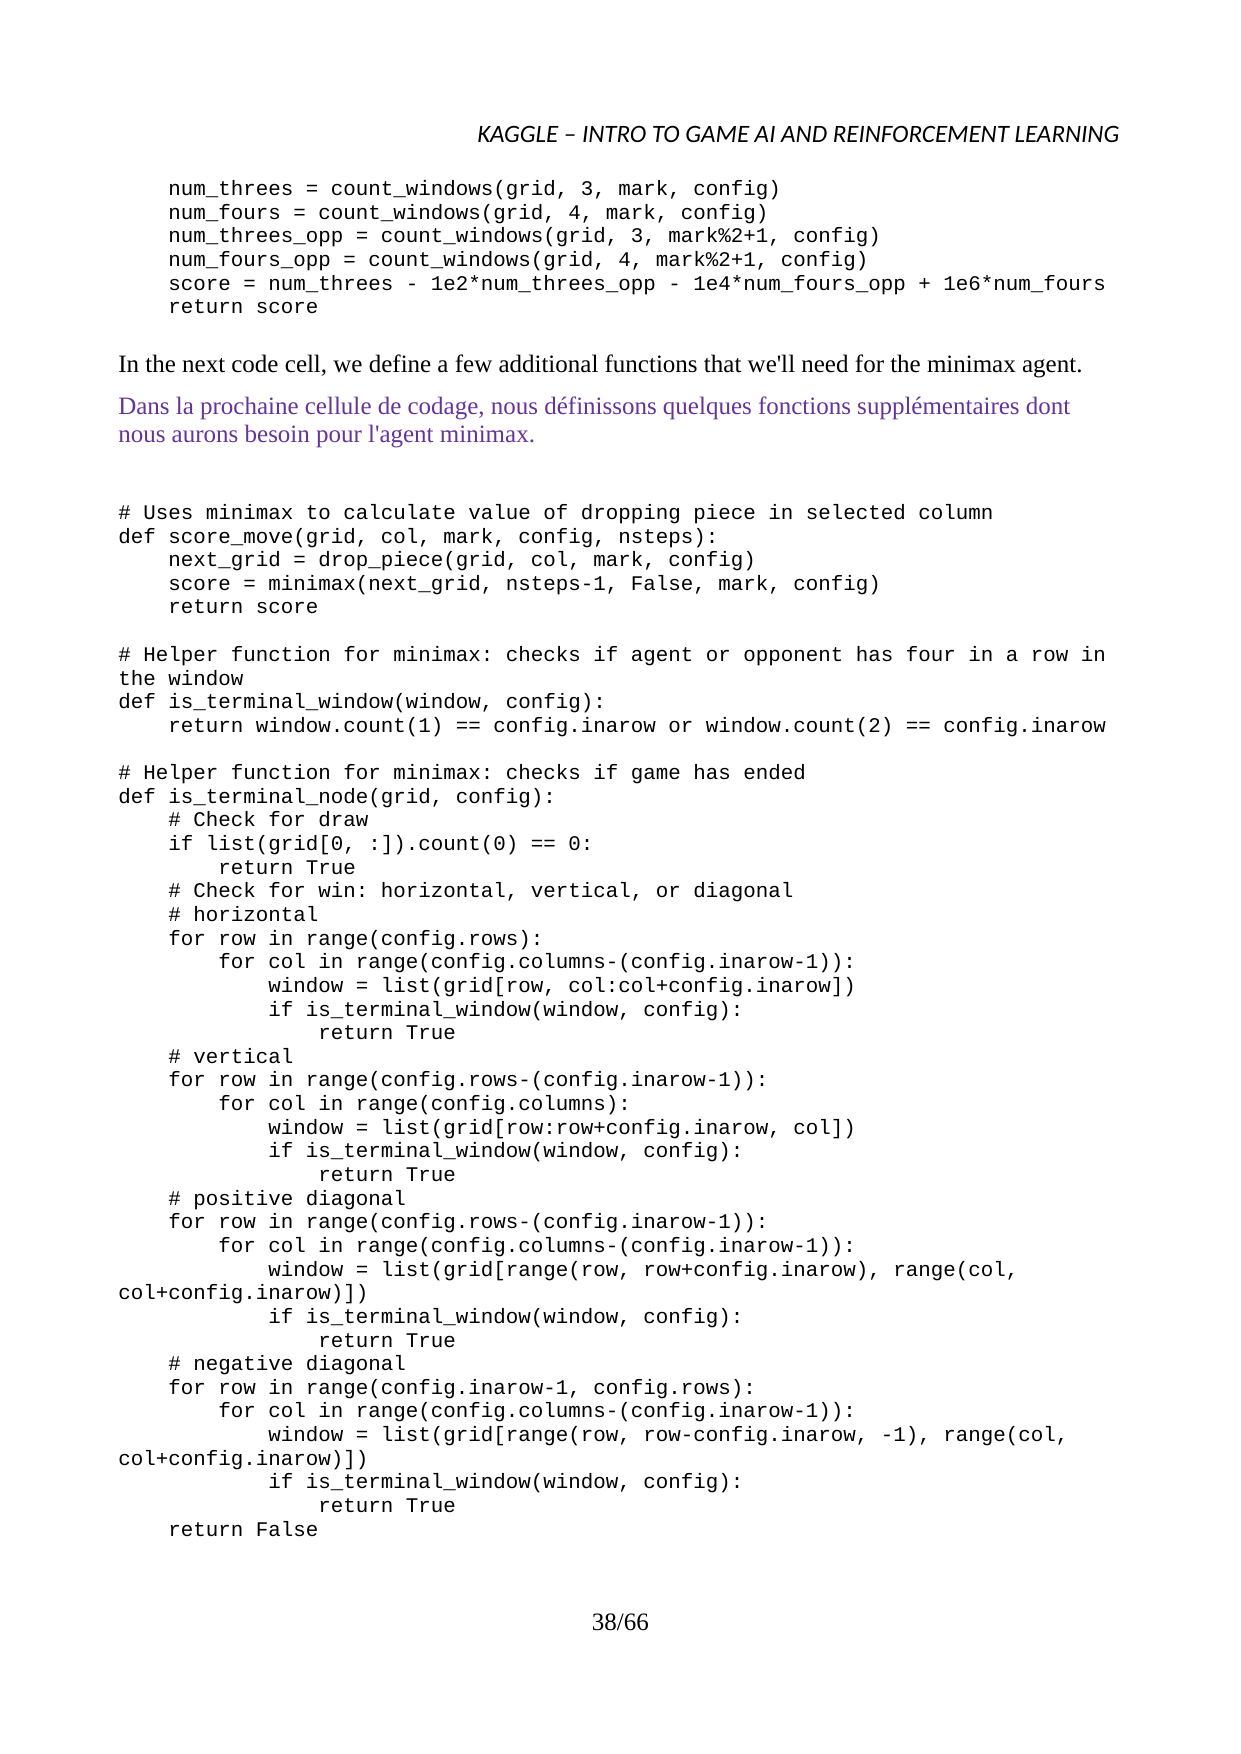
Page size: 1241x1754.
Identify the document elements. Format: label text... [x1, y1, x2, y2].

text # negative diagonal [118, 1353, 1122, 1377]
text num_fours = count_windows(grid, 4, mark, config) [118, 202, 1122, 225]
text score = num_threes - 1e2*num_threes_opp - 1e4*num_fours_opp + 1e6*num_fours [118, 273, 1122, 296]
text next_grid = drop_piece(grid, col, mark, config) [118, 549, 1122, 573]
text # Check for draw [118, 809, 1122, 833]
text if is_terminal_window(window, config): [118, 998, 1122, 1022]
text # Check for win: horizontal, vertical, or diagonal [118, 880, 1122, 904]
text # horizontal [118, 904, 1122, 928]
text return True [118, 1164, 1122, 1188]
text return window.count(1) == config.inarow or window.count(2) == config.inarow [118, 715, 1122, 738]
text # vertical [118, 1046, 1122, 1069]
text for row in range(config.rows-(config.inarow-1)): [118, 1211, 1122, 1235]
text # Uses minimax to calculate value of dropping piece in selected column [118, 502, 1122, 526]
text def is_terminal_node(grid, config): [118, 786, 1122, 809]
text if is_terminal_window(window, config): [118, 1306, 1122, 1329]
text if is_terminal_window(window, config): [118, 1140, 1122, 1164]
text # Helper function for minimax: checks if agent or opponent has four in a row in the window [118, 644, 1122, 691]
text num_threes = count_windows(grid, 3, mark, config) [118, 178, 1122, 202]
text # Helper function for minimax: checks if game has ended [118, 762, 1122, 786]
text window = list(grid[range(row, row-config.inarow, -1), range(col, col+config.inarow)]) [118, 1424, 1122, 1471]
text for col in range(config.columns-(config.inarow-1)): [118, 951, 1122, 975]
text return False [118, 1519, 1122, 1542]
text return score [118, 296, 1122, 320]
text window = list(grid[range(row, row+config.inarow), range(col, col+config.inarow)]) [118, 1259, 1122, 1306]
text for row in range(config.inarow-1, config.rows): [118, 1377, 1122, 1401]
text In the next code cell, we define a few additional functions that we'll need for the minimax agent. [118, 349, 1122, 378]
text for col in range(config.columns-(config.inarow-1)): [118, 1401, 1122, 1424]
text window = list(grid[row:row+config.inarow, col]) [118, 1117, 1122, 1140]
text return True [118, 857, 1122, 880]
text return True [118, 1329, 1122, 1353]
text return True [118, 1495, 1122, 1519]
text for col in range(config.columns-(config.inarow-1)): [118, 1235, 1122, 1259]
text if list(grid[0, :]).count(0) == 0: [118, 833, 1122, 857]
text def is_terminal_window(window, config): [118, 691, 1122, 715]
text window = list(grid[row, col:col+config.inarow]) [118, 975, 1122, 998]
text score = minimax(next_grid, nsteps-1, False, mark, config) [118, 573, 1122, 597]
text for row in range(config.rows): [118, 928, 1122, 951]
text for row in range(config.rows-(config.inarow-1)): [118, 1069, 1122, 1093]
text if is_terminal_window(window, config): [118, 1471, 1122, 1495]
text num_threes_opp = count_windows(grid, 3, mark%2+1, config) [118, 225, 1122, 249]
text # positive diagonal [118, 1188, 1122, 1211]
text for col in range(config.columns): [118, 1093, 1122, 1117]
text def score_move(grid, col, mark, config, nsteps): [118, 526, 1122, 549]
text num_fours_opp = count_windows(grid, 4, mark%2+1, config) [118, 249, 1122, 273]
text return True [118, 1022, 1122, 1046]
text return score [118, 597, 1122, 620]
text Dans la prochaine cellule de codage, nous définissons quelques fonctions supplémentaires dont nous aurons besoin pour l'agent minimax. [118, 391, 1122, 448]
